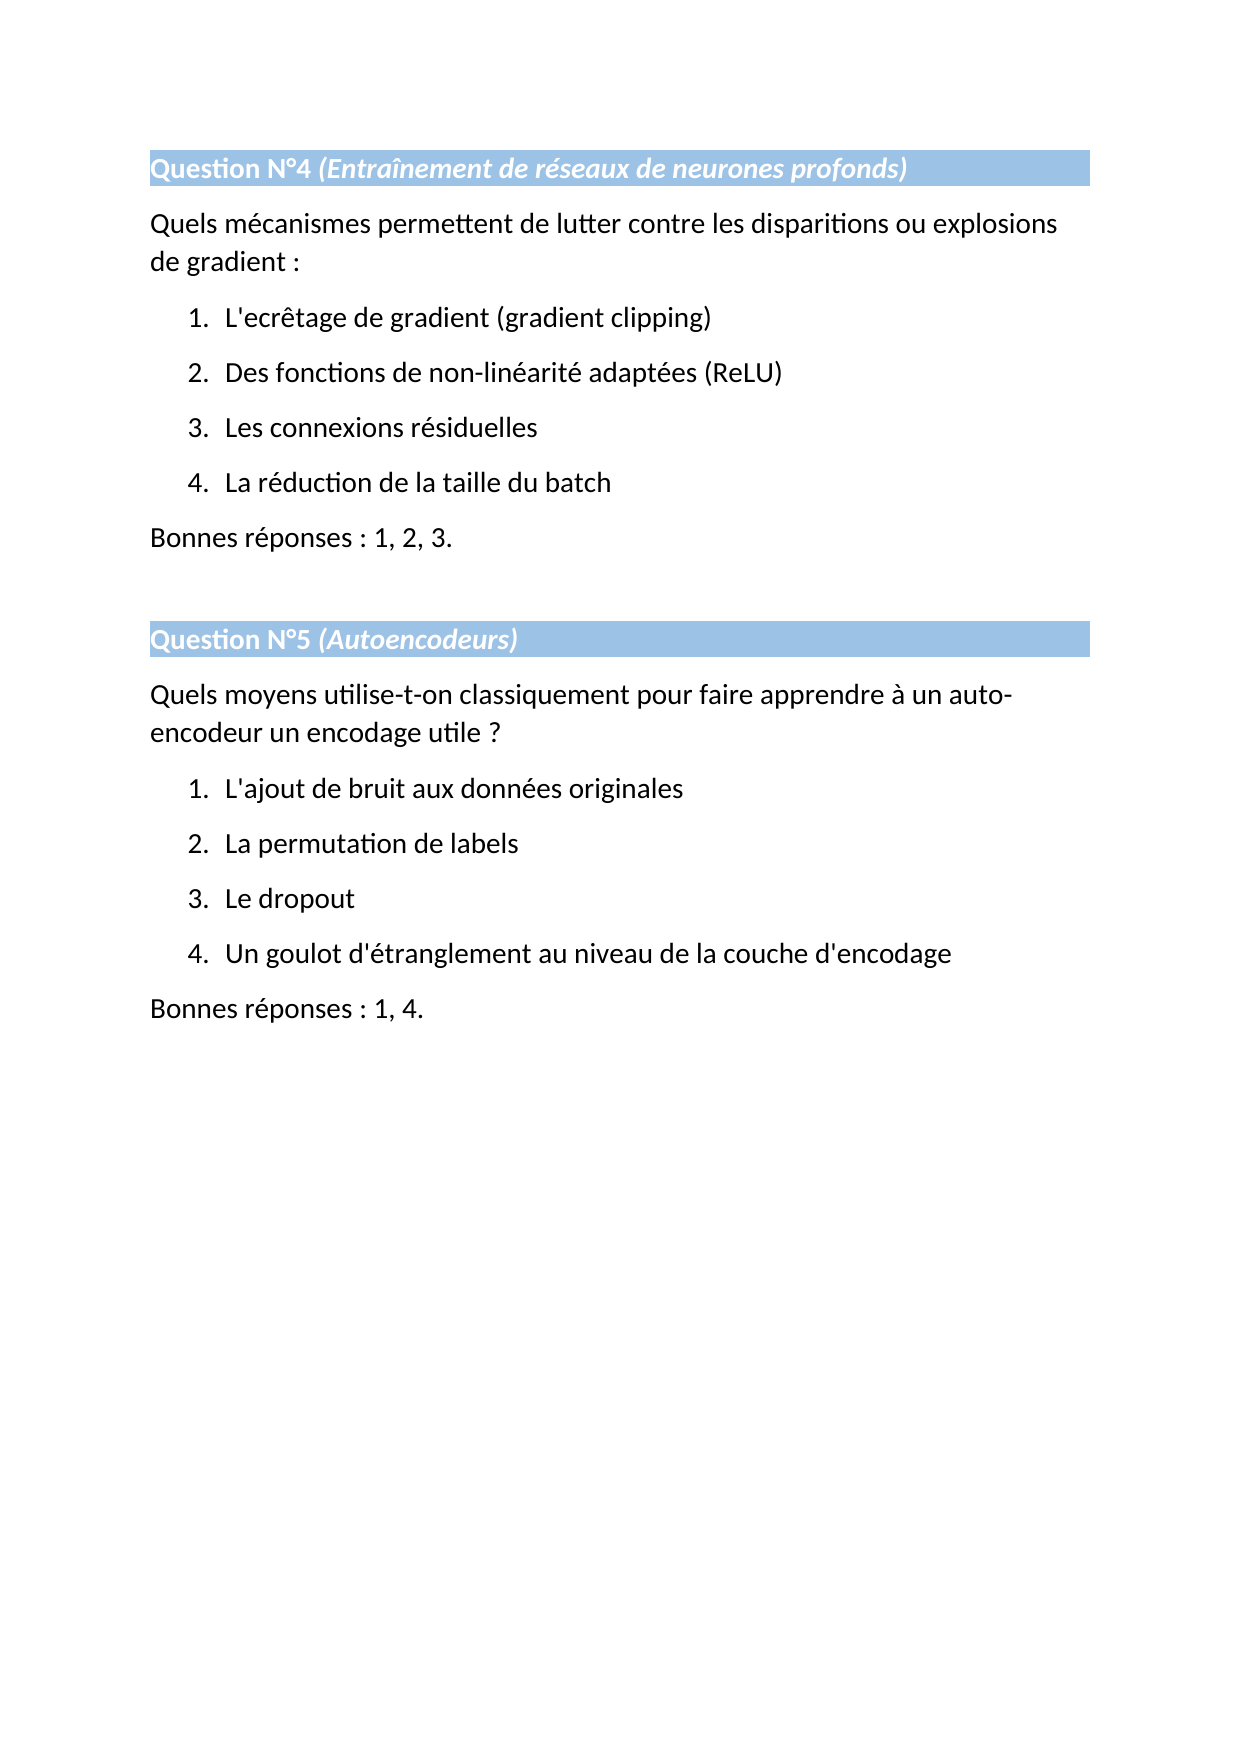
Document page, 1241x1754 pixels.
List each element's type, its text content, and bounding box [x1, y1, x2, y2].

list Le dropout [187, 880, 1090, 916]
list Des fonctions de non-linéarité adaptées (ReLU) [187, 354, 1090, 389]
list La réduction de la taille du batch [187, 464, 1090, 499]
text Quels moyens utilise-t-on classiquement pour faire apprendre à un auto-encodeur un encodage utile ? [150, 676, 1090, 750]
text Bonnes réponses : 1, 2, 3. [150, 519, 1090, 555]
text Question N°5 (Autoencodeurs) [150, 621, 1090, 657]
text Question N°4 (Entraînement de réseaux de neurones profonds) [150, 150, 1090, 186]
text Bonnes réponses : 1, 4. [150, 990, 1090, 1026]
list L'ajout de bruit aux données originales [187, 770, 1090, 805]
list Un goulot d'étranglement au niveau de la couche d'encodage [187, 935, 1090, 971]
list L'ecrêtage de gradient (gradient clipping) [187, 299, 1090, 334]
text Quels mécanismes permettent de lutter contre les disparitions ou explosions de gradient : [150, 205, 1090, 279]
list La permutation de labels [187, 825, 1090, 860]
list Les connexions résiduelles [187, 409, 1090, 444]
